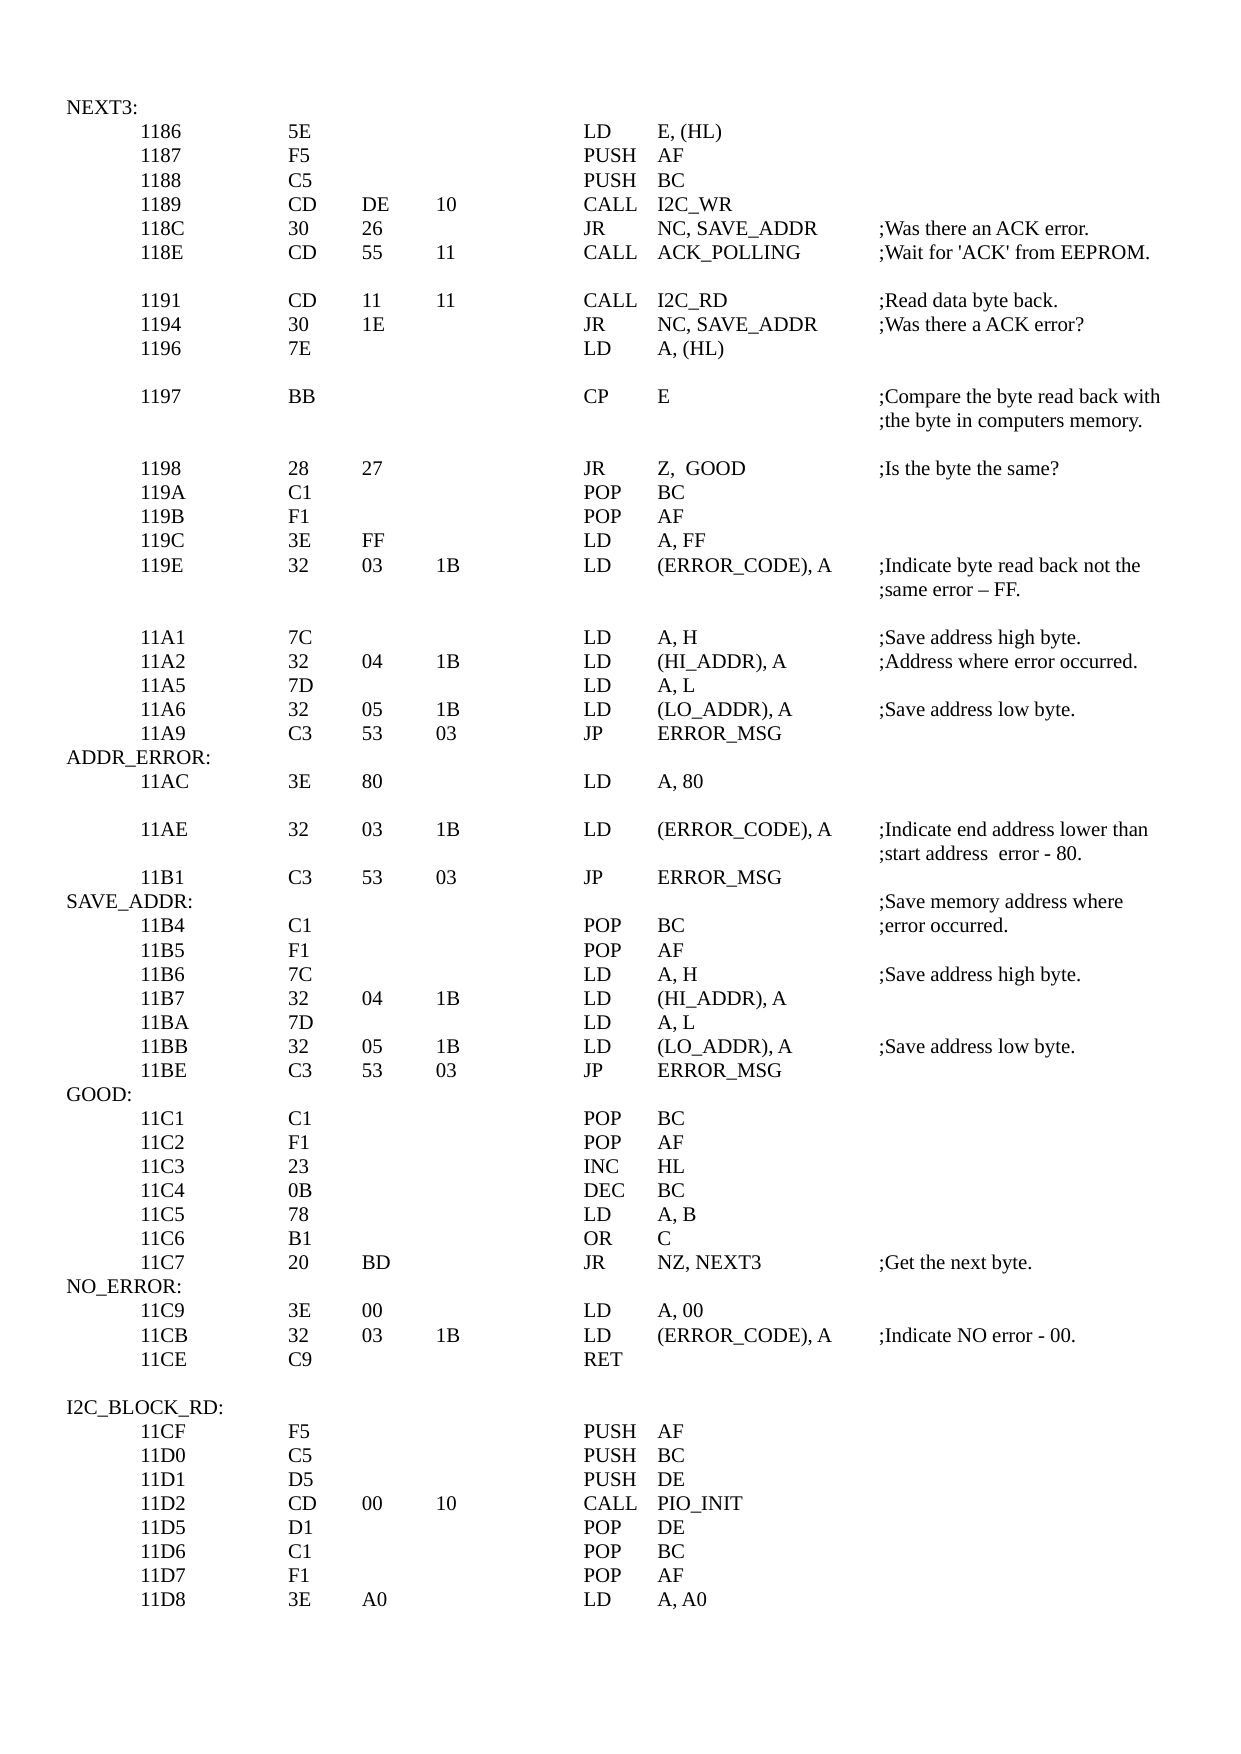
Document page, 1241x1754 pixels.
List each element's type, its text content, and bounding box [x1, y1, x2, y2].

text 118C 30 26 JR NC, SAVE_ADDR ;Was there an ACK error. [66, 216, 1172, 240]
text ADDR_ERROR: [66, 745, 1172, 769]
text 11D2 CD 00 10 CALL PIO_INIT [66, 1491, 1172, 1515]
text I2C_BLOCK_RD: [66, 1395, 1172, 1419]
text 1196 7E LD A, (HL) [66, 336, 1172, 360]
text 11B7 32 04 1B LD (HI_ADDR), A [66, 986, 1172, 1010]
text 11B1 C3 53 03 JP ERROR_MSG [66, 865, 1172, 889]
text 11D5 D1 POP DE [66, 1515, 1172, 1539]
text 11CF F5 PUSH AF [66, 1419, 1172, 1443]
text 1198 28 27 JR Z, GOOD ;Is the byte the same? [66, 456, 1172, 480]
text 11D1 D5 PUSH DE [66, 1467, 1172, 1491]
text 1197 BB CP E ;Compare the byte read back with ;the byte in computers memory. [66, 384, 1172, 432]
text SAVE_ADDR: ;Save memory address where [66, 889, 1172, 913]
text 119C 3E FF LD A, FF [66, 528, 1172, 552]
text 11D7 F1 POP AF [66, 1563, 1172, 1587]
text 11CB 32 03 1B LD (ERROR_CODE), A ;Indicate NO error - 00. [66, 1322, 1172, 1347]
text 11BE C3 53 03 JP ERROR_MSG [66, 1058, 1172, 1082]
text 119E 32 03 1B LD (ERROR_CODE), A ;Indicate byte read back not the ;same error – FF. [66, 552, 1172, 601]
text 11B6 7C LD A, H ;Save address high byte. [66, 962, 1172, 986]
text 1188 C5 PUSH BC [66, 167, 1172, 192]
text 11C9 3E 00 LD A, 00 [66, 1298, 1172, 1322]
text 1194 30 1E JR NC, SAVE_ADDR ;Was there a ACK error? [66, 312, 1172, 336]
text 1191 CD 11 11 CALL I2C_RD ;Read data byte back. [66, 288, 1172, 312]
text 11D8 3E A0 LD A, A0 [66, 1587, 1172, 1611]
text 11C2 F1 POP AF [66, 1130, 1172, 1154]
text 11D0 C5 PUSH BC [66, 1443, 1172, 1467]
text 11BA 7D LD A, L [66, 1010, 1172, 1034]
text 11C4 0B DEC BC [66, 1178, 1172, 1202]
text 11A5 7D LD A, L [66, 673, 1172, 697]
text 11C3 23 INC HL [66, 1154, 1172, 1178]
text 11A9 C3 53 03 JP ERROR_MSG [66, 721, 1172, 745]
text 11AE 32 03 1B LD (ERROR_CODE), A ;Indicate end address lower than ;start address error - 80. [66, 817, 1172, 865]
text 11BB 32 05 1B LD (LO_ADDR), A ;Save address low byte. [66, 1034, 1172, 1058]
text 11C6 B1 OR C [66, 1226, 1172, 1250]
text GOOD: [66, 1082, 1172, 1106]
text 11B4 C1 POP BC ;error occurred. [66, 913, 1172, 937]
text 11C5 78 LD A, B [66, 1202, 1172, 1226]
text 11C1 C1 POP BC [66, 1106, 1172, 1130]
text 11A1 7C LD A, H ;Save address high byte. [66, 625, 1172, 649]
text NEXT3: [66, 95, 1172, 119]
text NO_ERROR: [66, 1274, 1172, 1298]
text 1186 5E LD E, (HL) [66, 119, 1172, 143]
text 11CE C9 RET [66, 1347, 1172, 1371]
text 11B5 F1 POP AF [66, 937, 1172, 962]
text 11AC 3E 80 LD A, 80 [66, 769, 1172, 793]
text 11C7 20 BD JR NZ, NEXT3 ;Get the next byte. [66, 1250, 1172, 1274]
text 11A6 32 05 1B LD (LO_ADDR), A ;Save address low byte. [66, 697, 1172, 721]
text 119A C1 POP BC [66, 480, 1172, 504]
text 11D6 C1 POP BC [66, 1539, 1172, 1563]
text 1187 F5 PUSH AF [66, 143, 1172, 167]
text 11A2 32 04 1B LD (HI_ADDR), A ;Address where error occurred. [66, 649, 1172, 673]
text 119B F1 POP AF [66, 504, 1172, 528]
text 1189 CD DE 10 CALL I2C_WR [66, 192, 1172, 216]
text 118E CD 55 11 CALL ACK_POLLING ;Wait for 'ACK' from EEPROM. [66, 240, 1172, 264]
